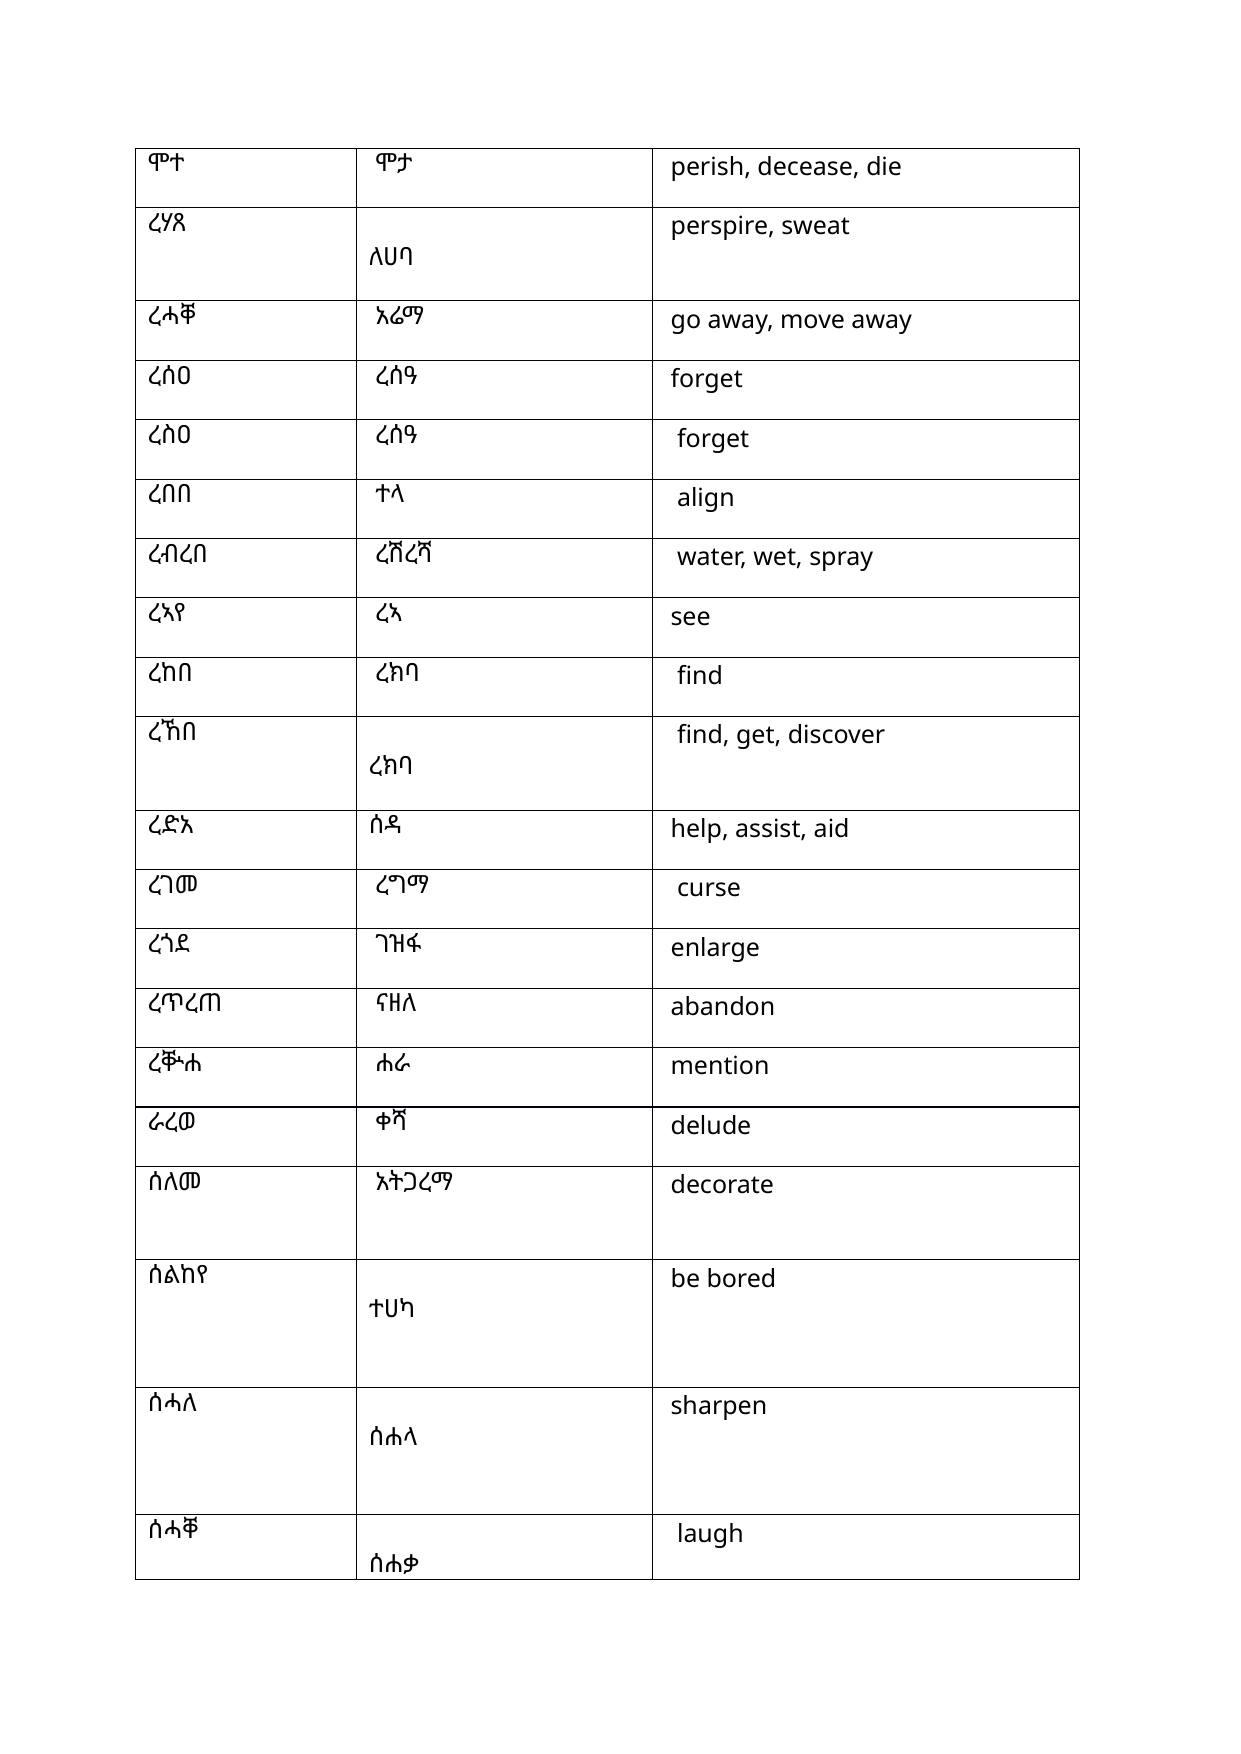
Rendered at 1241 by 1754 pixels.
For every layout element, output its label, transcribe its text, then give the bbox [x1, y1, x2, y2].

table_cell ረግማ [357, 870, 652, 928]
table_cell ናዘለ [357, 989, 652, 1047]
table_cell ረከበ [136, 658, 356, 716]
table_cell ሰሐላ [357, 1388, 652, 1514]
table_cell abandon [653, 989, 1079, 1047]
table_cell ረጎደ [136, 929, 356, 988]
table_cell find [653, 658, 1079, 716]
table_cell decorate [653, 1167, 1079, 1259]
table_cell ረስዐ [136, 420, 356, 478]
table_cell ረክባ [357, 658, 652, 716]
table_cell ረሃጸ [136, 208, 356, 300]
table_cell ተሀካ [357, 1260, 652, 1387]
table_cell ረሓቐ [136, 301, 356, 360]
table_cell ረሰዐ [136, 361, 356, 419]
table_cell ረበበ [136, 480, 356, 538]
table_cell ለሀባ [357, 208, 652, 300]
table_cell enlarge [653, 929, 1079, 988]
table_cell perish, decease, die [653, 149, 1079, 207]
table_cell ረኸበ [136, 717, 356, 809]
table_cell ገዝፋ [357, 929, 652, 988]
table_cell ረኣየ [136, 598, 356, 657]
table_cell ረኣ [357, 598, 652, 657]
table_cell see [653, 598, 1079, 657]
table_cell ራረወ [136, 1108, 356, 1166]
table_cell help, assist, aid [653, 811, 1079, 869]
table_cell ሰልከየ [136, 1260, 356, 1387]
table_cell ረሽረሻ [357, 539, 652, 597]
table_cell ረቝሐ [136, 1048, 356, 1106]
table_cell forget [653, 420, 1079, 478]
table_cell አትጋረማ [357, 1167, 652, 1259]
table_cell ረክባ [357, 717, 652, 809]
table_cell አሬማ [357, 301, 652, 360]
table_cell ረድአ [136, 811, 356, 869]
table_cell ሞታ [357, 149, 652, 207]
table_cell laugh [653, 1515, 1079, 1578]
table_cell ሞተ [136, 149, 356, 207]
table_cell ረሰዓ [357, 361, 652, 419]
table_cell ሰሓለ [136, 1388, 356, 1514]
table_cell delude [653, 1108, 1079, 1166]
table_cell align [653, 480, 1079, 538]
table_cell mention [653, 1048, 1079, 1106]
table_cell be bored [653, 1260, 1079, 1387]
table_cell ረብረበ [136, 539, 356, 597]
table_cell water, wet, spray [653, 539, 1079, 597]
table_cell ሰለመ [136, 1167, 356, 1259]
table_cell go away, move away [653, 301, 1079, 360]
table_cell ረገመ [136, 870, 356, 928]
table_cell ረሰዓ [357, 420, 652, 478]
table_cell find, get, discover [653, 717, 1079, 809]
table_cell perspire, sweat [653, 208, 1079, 300]
table_cell ሰሓቐ [136, 1515, 356, 1578]
table_cell curse [653, 870, 1079, 928]
table_cell ረጥረጠ [136, 989, 356, 1047]
table_cell ሰሐቃ [357, 1515, 652, 1578]
table_cell ሰዳ [357, 811, 652, 869]
table_cell sharpen [653, 1388, 1079, 1514]
table_cell ሐራ [357, 1048, 652, 1106]
table_cell ተላ [357, 480, 652, 538]
table_cell forget [653, 361, 1079, 419]
table_cell ቀሻ [357, 1108, 652, 1166]
